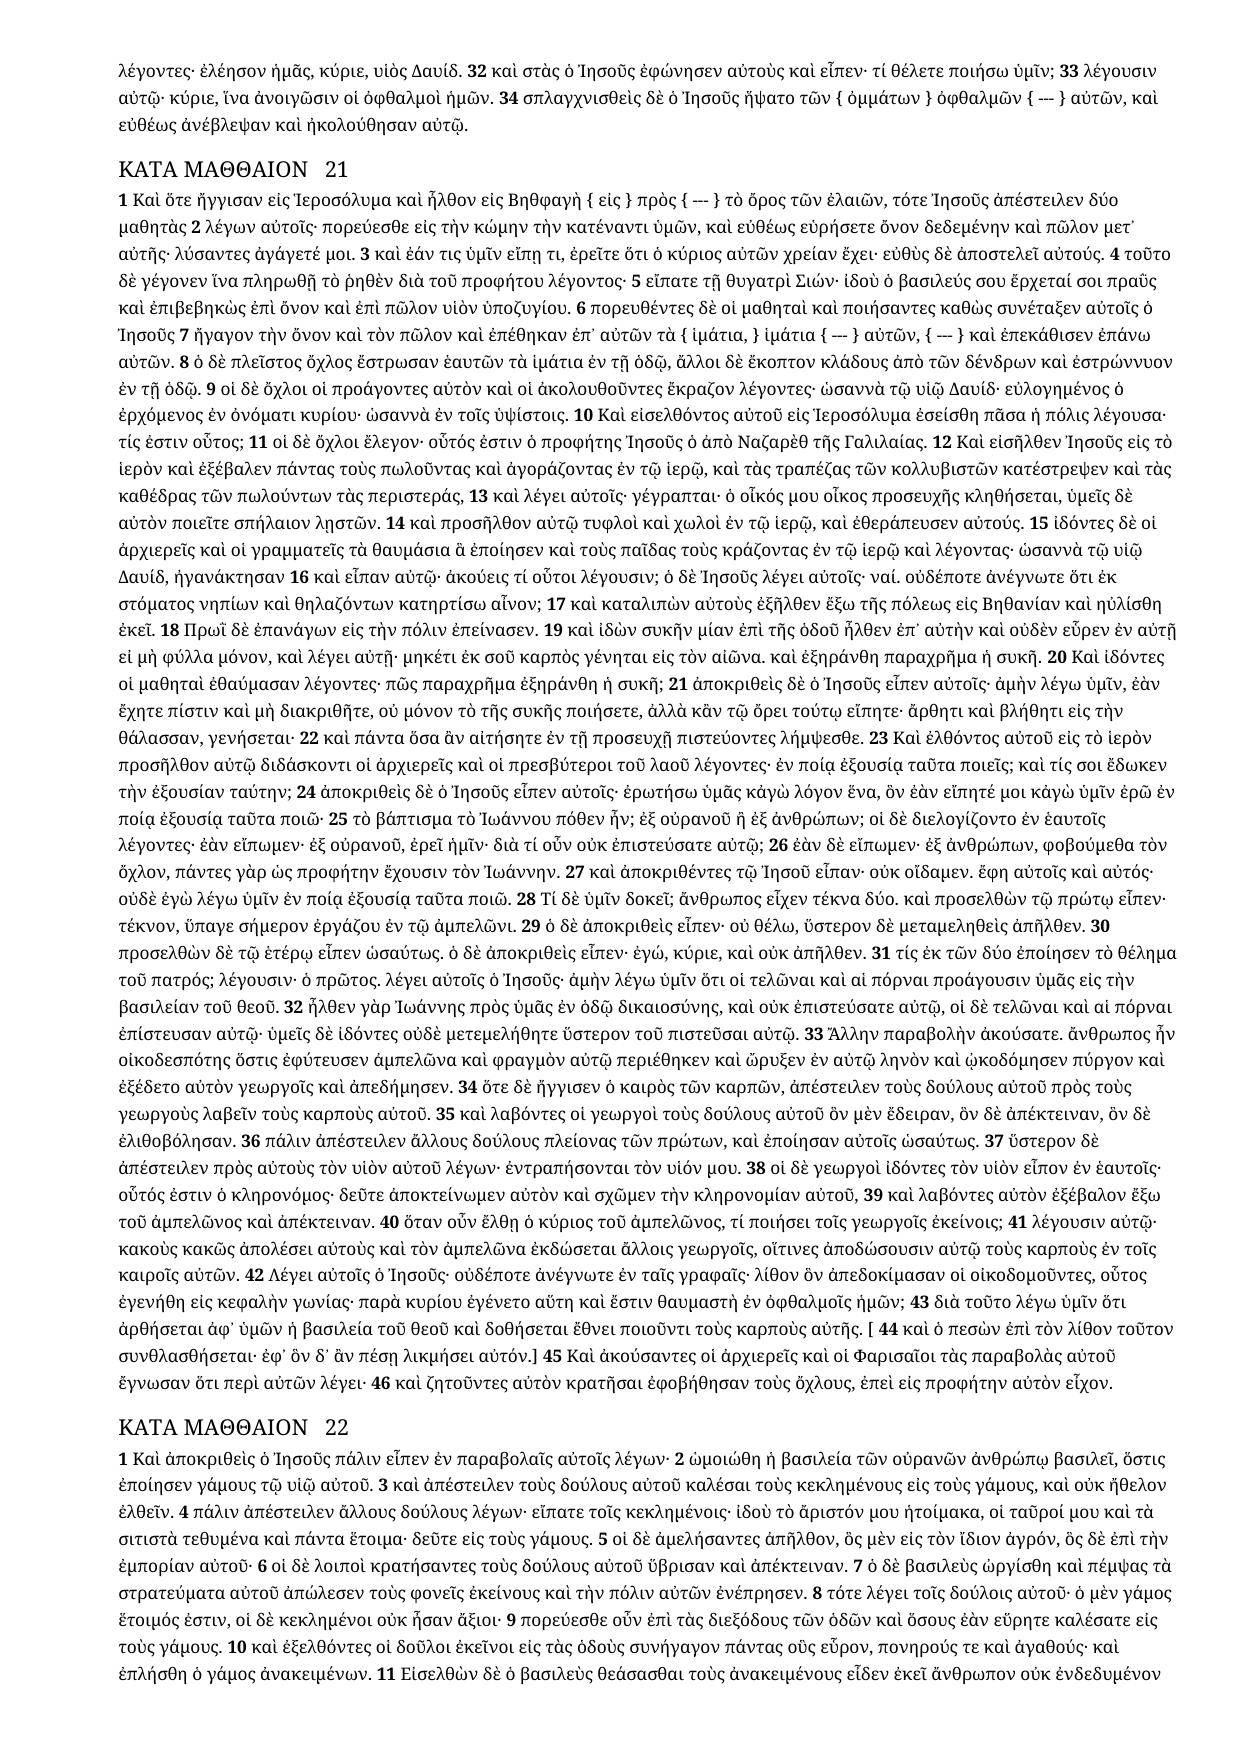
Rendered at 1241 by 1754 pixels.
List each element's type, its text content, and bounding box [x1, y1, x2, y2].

text ΚΑΤΑ ΜΑΘΘΑΙΟΝ 22 [118, 1412, 1181, 1442]
text 1 Καὶ ἀποκριθεὶς ὁ Ἰησοῦς πάλιν εἶπεν ἐν παραβολαῖς αὐτοῖς λέγων· 2 ὡμοιώθη ἡ βασιλεία τῶν οὐρανῶν ἀνθρώπῳ βασιλεῖ, ὅστις ἐποίησεν γάμους τῷ υἱῷ αὐτοῦ. 3 καὶ ἀπέστειλεν τοὺς δούλους αὐτοῦ καλέσαι τοὺς κεκλημένους εἰς τοὺς γάμους, καὶ οὐκ ἤθελον ἐλθεῖν. 4 πάλιν ἀπέστειλεν ἄλλους δούλους λέγων· εἴπατε τοῖς κεκλημένοις· ἰδοὺ τὸ ἄριστόν μου ἡτοίμακα, οἱ ταῦροί μου καὶ τὰ σιτιστὰ τεθυμένα καὶ πάντα ἕτοιμα· δεῦτε εἰς τοὺς γάμους. 5 οἱ δὲ ἀμελήσαντες ἀπῆλθον, ὃς μὲν εἰς τὸν ἴδιον ἀγρόν, ὃς δὲ ἐπὶ τὴν ἐμπορίαν αὐτοῦ· 6 οἱ δὲ λοιποὶ κρατήσαντες τοὺς δούλους αὐτοῦ ὕβρισαν καὶ ἀπέκτειναν. 7 ὁ δὲ βασιλεὺς ὠργίσθη καὶ πέμψας τὰ στρατεύματα αὐτοῦ ἀπώλεσεν τοὺς φονεῖς ἐκείνους καὶ τὴν πόλιν αὐτῶν ἐνέπρησεν. 8 τότε λέγει τοῖς δούλοις αὐτοῦ· ὁ μὲν γάμος ἕτοιμός ἐστιν, οἱ δὲ κεκλημένοι οὐκ ἦσαν ἄξιοι· 9 πορεύεσθε οὖν ἐπὶ τὰς διεξόδους τῶν ὁδῶν καὶ ὅσους ἐὰν εὕρητε καλέσατε εἰς τοὺς γάμους. 10 καὶ ἐξελθόντες οἱ δοῦλοι ἐκεῖνοι εἰς τὰς ὁδοὺς συνήγαγον πάντας οὓς εὗρον, πονηρούς τε καὶ ἀγαθούς· καὶ ἐπλήσθη ὁ γάμος ἀνακειμένων. 11 Εἰσελθὼν δὲ ὁ βασιλεὺς θεάσασθαι τοὺς ἀνακειμένους εἶδεν ἐκεῖ ἄνθρωπον οὐκ ἐνδεδυμένον [118, 1447, 1181, 1685]
text ΚΑΤΑ ΜΑΘΘΑΙΟΝ 21 [118, 154, 1181, 184]
text 1 Καὶ ὅτε ἤγγισαν εἰς Ἱεροσόλυμα καὶ ἦλθον εἰς Βηθφαγὴ { εἰς } πρὸς { --- } τὸ ὄρος τῶν ἐλαιῶν, τότε Ἰησοῦς ἀπέστειλεν δύο μαθητὰς 2 λέγων αὐτοῖς· πορεύεσθε εἰς τὴν κώμην τὴν κατέναντι ὑμῶν, καὶ εὐθέως εὑρήσετε ὄνον δεδεμένην καὶ πῶλον μετ᾽ αὐτῆς· λύσαντες ἀγάγετέ μοι. 3 καὶ ἐάν τις ὑμῖν εἴπῃ τι, ἐρεῖτε ὅτι ὁ κύριος αὐτῶν χρείαν ἔχει· εὐθὺς δὲ ἀποστελεῖ αὐτούς. 4 τοῦτο δὲ γέγονεν ἵνα πληρωθῇ τὸ ῥηθὲν διὰ τοῦ προφήτου λέγοντος· 5 εἴπατε τῇ θυγατρὶ Σιών· ἰδοὺ ὁ βασιλεύς σου ἔρχεταί σοι πραῢς καὶ ἐπιβεβηκὼς ἐπὶ ὄνον καὶ ἐπὶ πῶλον υἱὸν ὑποζυγίου. 6 πορευθέντες δὲ οἱ μαθηταὶ καὶ ποιήσαντες καθὼς συνέταξεν αὐτοῖς ὁ Ἰησοῦς 7 ἤγαγον τὴν ὄνον καὶ τὸν πῶλον καὶ ἐπέθηκαν ἐπ᾽ αὐτῶν τὰ { ἱμάτια, } ἱμάτια { --- } αὐτῶν, { --- } καὶ ἐπεκάθισεν ἐπάνω αὐτῶν. 8 ὁ δὲ πλεῖστος ὄχλος ἔστρωσαν ἑαυτῶν τὰ ἱμάτια ἐν τῇ ὁδῷ, ἄλλοι δὲ ἔκοπτον κλάδους ἀπὸ τῶν δένδρων καὶ ἐστρώννυον ἐν τῇ ὁδῷ. 9 οἱ δὲ ὄχλοι οἱ προάγοντες αὐτὸν καὶ οἱ ἀκολουθοῦντες ἔκραζον λέγοντες· ὡσαννὰ τῷ υἱῷ Δαυίδ· εὐλογημένος ὁ ἐρχόμενος ἐν ὀνόματι κυρίου· ὡσαννὰ ἐν τοῖς ὑψίστοις. 10 Καὶ εἰσελθόντος αὐτοῦ εἰς Ἱεροσόλυμα ἐσείσθη πᾶσα ἡ πόλις λέγουσα· τίς ἐστιν οὗτος; 11 οἱ δὲ ὄχλοι ἔλεγον· οὗτός ἐστιν ὁ προφήτης Ἰησοῦς ὁ ἀπὸ Ναζαρὲθ τῆς Γαλιλαίας. 12 Καὶ εἰσῆλθεν Ἰησοῦς εἰς τὸ ἱερὸν καὶ ἐξέβαλεν πάντας τοὺς πωλοῦντας καὶ ἀγοράζοντας ἐν τῷ ἱερῷ, καὶ τὰς τραπέζας τῶν κολλυβιστῶν κατέστρεψεν καὶ τὰς καθέδρας τῶν πωλούντων τὰς περιστεράς, 13 καὶ λέγει αὐτοῖς· γέγραπται· ὁ οἶκός μου οἶκος προσευχῆς κληθήσεται, ὑμεῖς δὲ αὐτὸν ποιεῖτε σπήλαιον λῃστῶν. 14 καὶ προσῆλθον αὐτῷ τυφλοὶ καὶ χωλοὶ ἐν τῷ ἱερῷ, καὶ ἐθεράπευσεν αὐτούς. 15 ἰδόντες δὲ οἱ ἀρχιερεῖς καὶ οἱ γραμματεῖς τὰ θαυμάσια ἃ ἐποίησεν καὶ τοὺς παῖδας τοὺς κράζοντας ἐν τῷ ἱερῷ καὶ λέγοντας· ὡσαννὰ τῷ υἱῷ Δαυίδ, ἠγανάκτησαν 16 καὶ εἶπαν αὐτῷ· ἀκούεις τί οὗτοι λέγουσιν; ὁ δὲ Ἰησοῦς λέγει αὐτοῖς· ναί. οὐδέποτε ἀνέγνωτε ὅτι ἐκ στόματος νηπίων καὶ θηλαζόντων κατηρτίσω αἶνον; 17 καὶ καταλιπὼν αὐτοὺς ἐξῆλθεν ἔξω τῆς πόλεως εἰς Βηθανίαν καὶ ηὐλίσθη ἐκεῖ. 18 Πρωῒ δὲ ἐπανάγων εἰς τὴν πόλιν ἐπείνασεν. 19 καὶ ἰδὼν συκῆν μίαν ἐπὶ τῆς ὁδοῦ ἦλθεν ἐπ᾽ αὐτὴν καὶ οὐδὲν εὗρεν ἐν αὐτῇ εἰ μὴ φύλλα μόνον, καὶ λέγει αὐτῇ· μηκέτι ἐκ σοῦ καρπὸς γένηται εἰς τὸν αἰῶνα. καὶ ἐξηράνθη παραχρῆμα ἡ συκῆ. 20 Καὶ ἰδόντες οἱ μαθηταὶ ἐθαύμασαν λέγοντες· πῶς παραχρῆμα ἐξηράνθη ἡ συκῆ; 21 ἀποκριθεὶς δὲ ὁ Ἰησοῦς εἶπεν αὐτοῖς· ἀμὴν λέγω ὑμῖν, ἐὰν ἔχητε πίστιν καὶ μὴ διακριθῆτε, οὐ μόνον τὸ τῆς συκῆς ποιήσετε, ἀλλὰ κἂν τῷ ὄρει τούτῳ εἴπητε· ἄρθητι καὶ βλήθητι εἰς τὴν θάλασσαν, γενήσεται· 22 καὶ πάντα ὅσα ἂν αἰτήσητε ἐν τῇ προσευχῇ πιστεύοντες λήμψεσθε. 23 Καὶ ἐλθόντος αὐτοῦ εἰς τὸ ἱερὸν προσῆλθον αὐτῷ διδάσκοντι οἱ ἀρχιερεῖς καὶ οἱ πρεσβύτεροι τοῦ λαοῦ λέγοντες· ἐν ποίᾳ ἐξουσίᾳ ταῦτα ποιεῖς; καὶ τίς σοι ἔδωκεν τὴν ἐξουσίαν ταύτην; 24 ἀποκριθεὶς δὲ ὁ Ἰησοῦς εἶπεν αὐτοῖς· ἐρωτήσω ὑμᾶς κἀγὼ λόγον ἕνα, ὃν ἐὰν εἴπητέ μοι κἀγὼ ὑμῖν ἐρῶ ἐν ποίᾳ ἐξουσίᾳ ταῦτα ποιῶ· 25 τὸ βάπτισμα τὸ Ἰωάννου πόθεν ἦν; ἐξ οὐρανοῦ ἢ ἐξ ἀνθρώπων; οἱ δὲ διελογίζοντο ἐν ἑαυτοῖς λέγοντες· ἐὰν εἴπωμεν· ἐξ οὐρανοῦ, ἐρεῖ ἡμῖν· διὰ τί οὖν οὐκ ἐπιστεύσατε αὐτῷ; 26 ἐὰν δὲ εἴπωμεν· ἐξ ἀνθρώπων, φοβούμεθα τὸν ὄχλον, πάντες γὰρ ὡς προφήτην ἔχουσιν τὸν Ἰωάννην. 27 καὶ ἀποκριθέντες τῷ Ἰησοῦ εἶπαν· οὐκ οἴδαμεν. ἔφη αὐτοῖς καὶ αὐτός· οὐδὲ ἐγὼ λέγω ὑμῖν ἐν ποίᾳ ἐξουσίᾳ ταῦτα ποιῶ. 28 Τί δὲ ὑμῖν δοκεῖ; ἄνθρωπος εἶχεν τέκνα δύο. καὶ προσελθὼν τῷ πρώτῳ εἶπεν· τέκνον, ὕπαγε σήμερον ἐργάζου ἐν τῷ ἀμπελῶνι. 29 ὁ δὲ ἀποκριθεὶς εἶπεν· οὐ θέλω, ὕστερον δὲ μεταμεληθεὶς ἀπῆλθεν. 30 προσελθὼν δὲ τῷ ἑτέρῳ εἶπεν ὡσαύτως. ὁ δὲ ἀποκριθεὶς εἶπεν· ἐγώ, κύριε, καὶ οὐκ ἀπῆλθεν. 31 τίς ἐκ τῶν δύο ἐποίησεν τὸ θέλημα τοῦ πατρός; λέγουσιν· ὁ πρῶτος. λέγει αὐτοῖς ὁ Ἰησοῦς· ἀμὴν λέγω ὑμῖν ὅτι οἱ τελῶναι καὶ αἱ πόρναι προάγουσιν ὑμᾶς εἰς τὴν βασιλείαν τοῦ θεοῦ. 32 ἦλθεν γὰρ Ἰωάννης πρὸς ὑμᾶς ἐν ὁδῷ δικαιοσύνης, καὶ οὐκ ἐπιστεύσατε αὐτῷ, οἱ δὲ τελῶναι καὶ αἱ πόρναι ἐπίστευσαν αὐτῷ· ὑμεῖς δὲ ἰδόντες οὐδὲ μετεμελήθητε ὕστερον τοῦ πιστεῦσαι αὐτῷ. 33 Ἄλλην παραβολὴν ἀκούσατε. ἄνθρωπος ἦν οἰκοδεσπότης ὅστις ἐφύτευσεν ἀμπελῶνα καὶ φραγμὸν αὐτῷ περιέθηκεν καὶ ὤρυξεν ἐν αὐτῷ ληνὸν καὶ ᾠκοδόμησεν πύργον καὶ ἐξέδετο αὐτὸν γεωργοῖς καὶ ἀπεδήμησεν. 34 ὅτε δὲ ἤγγισεν ὁ καιρὸς τῶν καρπῶν, ἀπέστειλεν τοὺς δούλους αὐτοῦ πρὸς τοὺς γεωργοὺς λαβεῖν τοὺς καρποὺς αὐτοῦ. 35 καὶ λαβόντες οἱ γεωργοὶ τοὺς δούλους αὐτοῦ ὃν μὲν ἔδειραν, ὃν δὲ ἀπέκτειναν, ὃν δὲ ἐλιθοβόλησαν. 36 πάλιν ἀπέστειλεν ἄλλους δούλους πλείονας τῶν πρώτων, καὶ ἐποίησαν αὐτοῖς ὡσαύτως. 37 ὕστερον δὲ ἀπέστειλεν πρὸς αὐτοὺς τὸν υἱὸν αὐτοῦ λέγων· ἐντραπήσονται τὸν υἱόν μου. 38 οἱ δὲ γεωργοὶ ἰδόντες τὸν υἱὸν εἶπον ἐν ἑαυτοῖς· οὗτός ἐστιν ὁ κληρονόμος· δεῦτε ἀποκτείνωμεν αὐτὸν καὶ σχῶμεν τὴν κληρονομίαν αὐτοῦ, 39 καὶ λαβόντες αὐτὸν ἐξέβαλον ἔξω τοῦ ἀμπελῶνος καὶ ἀπέκτειναν. 40 ὅταν οὖν ἔλθῃ ὁ κύριος τοῦ ἀμπελῶνος, τί ποιήσει τοῖς γεωργοῖς ἐκείνοις; 41 λέγουσιν αὐτῷ· κακοὺς κακῶς ἀπολέσει αὐτοὺς καὶ τὸν ἀμπελῶνα ἐκδώσεται ἄλλοις γεωργοῖς, οἵτινες ἀποδώσουσιν αὐτῷ τοὺς καρποὺς ἐν τοῖς καιροῖς αὐτῶν. 42 Λέγει αὐτοῖς ὁ Ἰησοῦς· οὐδέποτε ἀνέγνωτε ἐν ταῖς γραφαῖς· λίθον ὃν ἀπεδοκίμασαν οἱ οἰκοδομοῦντες, οὗτος ἐγενήθη εἰς κεφαλὴν γωνίας· παρὰ κυρίου ἐγένετο αὕτη καὶ ἔστιν θαυμαστὴ ἐν ὀφθαλμοῖς ἡμῶν; 43 διὰ τοῦτο λέγω ὑμῖν ὅτι ἀρθήσεται ἀφ᾽ ὑμῶν ἡ βασιλεία τοῦ θεοῦ καὶ δοθήσεται ἔθνει ποιοῦντι τοὺς καρποὺς αὐτῆς. [ 44 καὶ ὁ πεσὼν ἐπὶ τὸν λίθον τοῦτον συνθλασθήσεται· ἐφ᾽ ὃν δ᾽ ἂν πέσῃ λικμήσει αὐτόν.] 45 Καὶ ἀκούσαντες οἱ ἀρχιερεῖς καὶ οἱ Φαρισαῖοι τὰς παραβολὰς αὐτοῦ ἔγνωσαν ὅτι περὶ αὐτῶν λέγει· 46 καὶ ζητοῦντες αὐτὸν κρατῆσαι ἐφοβήθησαν τοὺς ὄχλους, ἐπεὶ εἰς προφήτην αὐτὸν εἶχον. [118, 188, 1181, 1394]
text λέγοντες· ἐλέησον ἡμᾶς, κύριε, υἱὸς Δαυίδ. 32 καὶ στὰς ὁ Ἰησοῦς ἐφώνησεν αὐτοὺς καὶ εἶπεν· τί θέλετε ποιήσω ὑμῖν; 33 λέγουσιν αὐτῷ· κύριε, ἵνα ἀνοιγῶσιν οἱ ὀφθαλμοὶ ἡμῶν. 34 σπλαγχνισθεὶς δὲ ὁ Ἰησοῦς ἥψατο τῶν { ὀμμάτων } ὀφθαλμῶν { --- } αὐτῶν, καὶ εὐθέως ἀνέβλεψαν καὶ ἠκολούθησαν αὐτῷ. [118, 59, 1181, 136]
